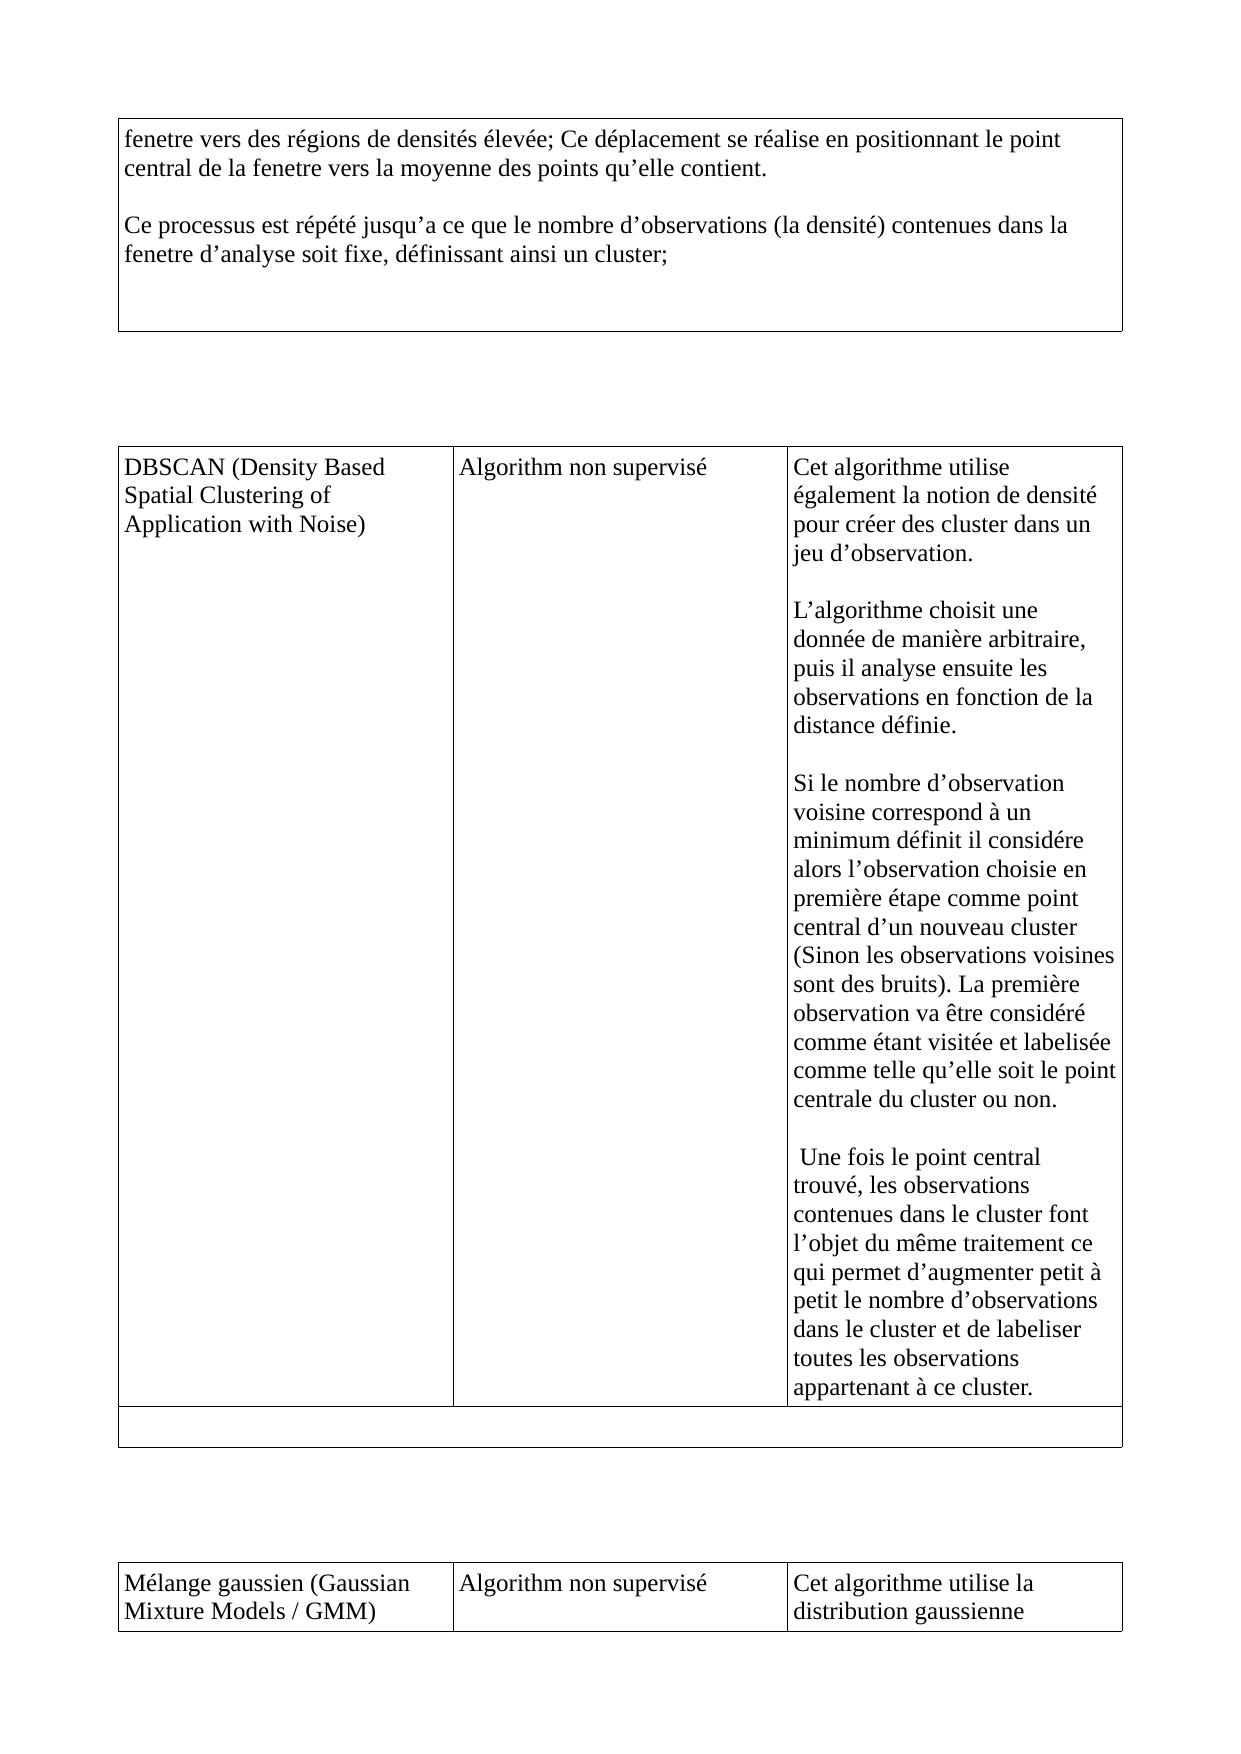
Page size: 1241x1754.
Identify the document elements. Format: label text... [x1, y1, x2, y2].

table_header Mélange gaussien (Gaussian Mixture Models / GMM) [119, 1563, 453, 1631]
table_header Algorithm non supervisé [454, 447, 787, 1406]
table_header fenetre vers des régions de densités élevée; Ce déplacement se réalise en positionnant le point central de la fenetre vers la moyenne des points qu’elle contient. Ce processus est répété jusqu’a ce que le nombre d’observations (la densité) contenues dans la fenetre d’analyse soit fixe, définissant ainsi un cluster; [119, 119, 1122, 331]
table_header Cet algorithme utilise également la notion de densité pour créer des cluster dans un jeu d’observation. L’algorithme choisit une donnée de manière arbitraire, puis il analyse ensuite les observations en fonction de la distance définie. Si le nombre d’observation voisine correspond à un minimum définit il considére alors l’observation choisie en première étape comme point central d’un nouveau cluster (Sinon les observations voisines sont des bruits). La première observation va être considéré comme étant visitée et labelisée comme telle qu’elle soit le point centrale du cluster ou non. Une fois le point central trouvé, les observations contenues dans le cluster font l’objet du même traitement ce qui permet d’augmenter petit à petit le nombre d’observations dans le cluster et de labeliser toutes les observations appartenant à ce cluster. [788, 447, 1122, 1406]
table_header DBSCAN (Density Based Spatial Clustering of Application with Noise) [119, 447, 453, 1406]
table_header Cet algorithme utilise la distribution gaussienne [788, 1563, 1122, 1631]
table_header [119, 1407, 1122, 1447]
table_header Algorithm non supervisé [454, 1563, 787, 1631]
